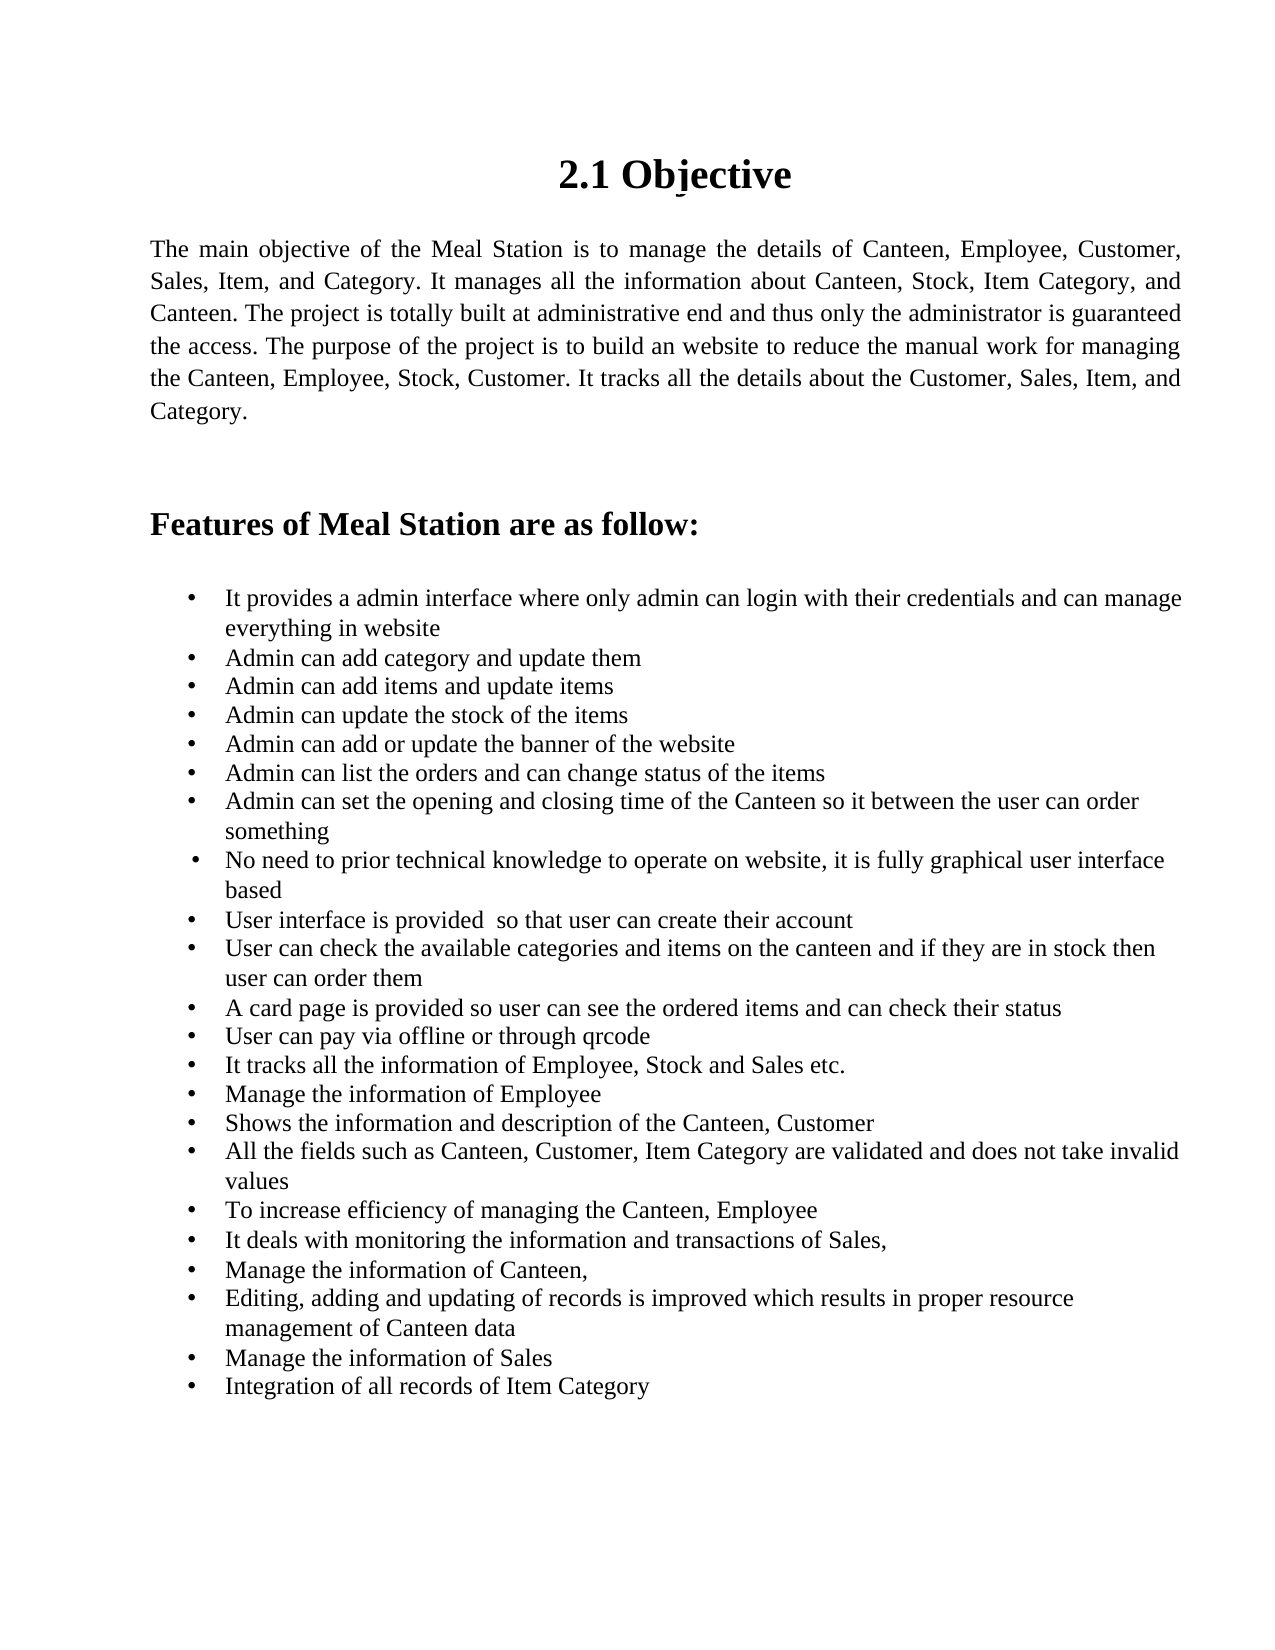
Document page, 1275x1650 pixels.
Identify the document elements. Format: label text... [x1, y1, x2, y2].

list Admin can list the orders and can change status of the items [187, 758, 1200, 786]
list Admin can add items and update items [187, 671, 1200, 700]
list Admin can update the stock of the items [187, 700, 1200, 729]
text 2.1 Objective [150, 150, 1200, 198]
text Features of Meal Station are as follow: [150, 504, 1200, 542]
list It provides a admin interface where only admin can login with their credentials and can manage everything in website [187, 583, 1200, 642]
list Manage the information of Canteen, [187, 1255, 1200, 1283]
list Admin can add category and update them [187, 643, 1200, 671]
list Integration of all records of Item Category [187, 1371, 1200, 1400]
list To increase efficiency of managing the Canteen, Employee [187, 1196, 1200, 1224]
list User can check the available categories and items on the canteen and if they are in stock then user can order them [187, 933, 1200, 992]
list All the fields such as Canteen, Customer, Item Category are validated and does not take invalid values [187, 1136, 1200, 1195]
list Admin can set the opening and closing time of the Canteen so it between the user can order something [187, 786, 1200, 845]
list Editing, adding and updating of records is improved which results in proper resource management of Canteen data [187, 1283, 1200, 1342]
list Manage the information of Sales [187, 1343, 1200, 1371]
list Shows the information and description of the Canteen, Customer [187, 1108, 1200, 1136]
list User interface is provided so that user can create their account [187, 905, 1200, 933]
list No need to prior technical knowledge to operate on website, it is fully graphical user interface based [191, 846, 1200, 904]
list User can pay via offline or through qrcode [187, 1021, 1200, 1050]
list It tracks all the information of Employee, Stock and Sales etc. [187, 1050, 1200, 1079]
list It deals with monitoring the information and transactions of Sales, [187, 1225, 1200, 1254]
list Admin can add or update the banner of the website [187, 729, 1200, 758]
text The main objective of the Meal Station is to manage the details of Canteen, Employee, Customer, Sales, Item, and Category. It manages all the information about Canteen, Stock, Item Category, and Canteen. The project is totally built at administrative end and thus only the administrator is guaranteed the access. The purpose of the project is to build an website to reduce the manual work for managing the Canteen, Employee, Stock, Customer. It tracks all the details about the Customer, Sales, Item, and Category. [150, 234, 1182, 424]
list Manage the information of Employee [187, 1079, 1200, 1108]
list A card page is provided so user can see the ordered items and can check their status [187, 993, 1200, 1021]
